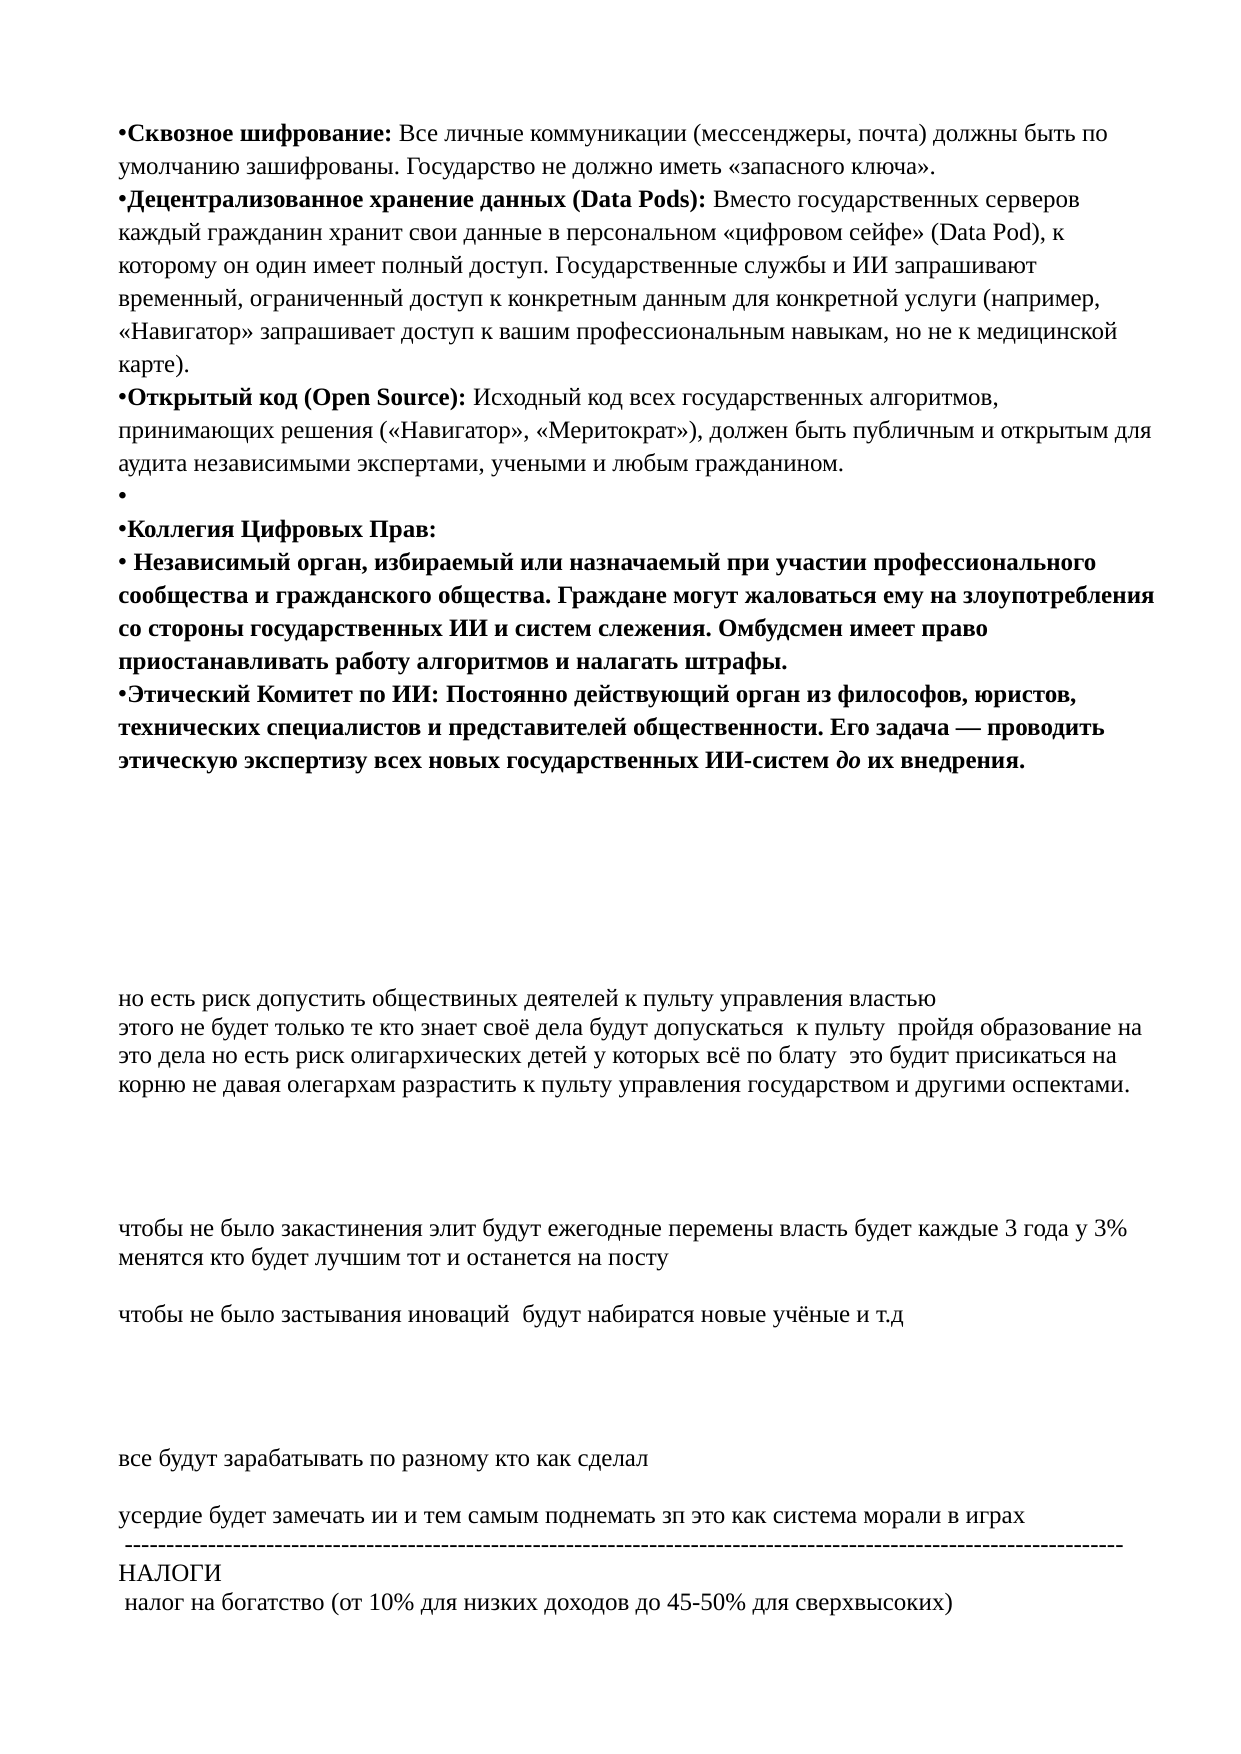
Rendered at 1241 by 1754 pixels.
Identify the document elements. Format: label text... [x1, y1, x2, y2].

text чтобы не было застывания иноваций будут набиратся новые учёные и т.д [118, 1299, 1158, 1328]
list Независимый орган, избираемый или назначаемый при участии профессионального сообщества и гражданского общества. Граждане могут жаловаться ему на злоупотребления со стороны государственных ИИ и систем слежения. Омбудсмен имеет право приостанавливать работу алгоритмов и налагать штрафы. [118, 547, 1158, 675]
text этого не будет только те кто знает своё дела будут допускаться к пульту пройдя образование на это дела но есть риск олигархических детей у которых всё по блату это будит присикаться на корню не давая олегархам разрастить к пульту управления государством и другими оспектами. [118, 1012, 1158, 1098]
text но есть риск допустить обществиных деятелей к пульту управления властью [118, 983, 1158, 1012]
list Этический Комитет по ИИ: Постоянно действующий орган из философов, юристов, технических специалистов и представителей общественности. Его задача — проводить этическую экспертизу всех новых государственных ИИ-систем до их внедрения. [118, 679, 1158, 774]
text чтобы не было закастинения элит будут ежегодные перемены власть будет каждые 3 года у 3% менятся кто будет лучшим тот и останется на посту [118, 1213, 1158, 1271]
list Децентрализованное хранение данных (Data Pods): Вместо государственных серверов каждый гражданин хранит свои данные в персональном «цифровом сейфе» (Data Pod), к которому он один имеет полный доступ. Государственные службы и ИИ запрашивают временный, ограниченный доступ к конкретным данным для конкретной услуги (например, «Навигатор» запрашивает доступ к вашим профессиональным навыкам, но не к медицинской карте). [118, 184, 1158, 378]
list Коллегия Цифровых Прав: [118, 514, 1158, 543]
text все будут зарабатывать по разному кто как сделал [118, 1443, 1158, 1472]
list Открытый код (Open Source): Исходный код всех государственных алгоритмов, принимающих решения («Навигатор», «Меритократ»), должен быть публичным и открытым для аудита независимыми экспертами, учеными и любым гражданином. [118, 382, 1158, 477]
text налог на богатство (от 10% для низких доходов до 45-50% для сверхвысоких) [118, 1587, 1158, 1616]
list Сквозное шифрование: Все личные коммуникации (мессенджеры, почта) должны быть по умолчанию зашифрованы. Государство не должно иметь «запасного ключа». [118, 118, 1158, 180]
text НАЛОГИ [118, 1558, 1158, 1587]
text усердие будет замечать ии и тем самым поднемать зп это как система морали в играх [118, 1501, 1158, 1529]
text ------------------------------------------------------------------------------------------------------------------------ [118, 1529, 1158, 1558]
